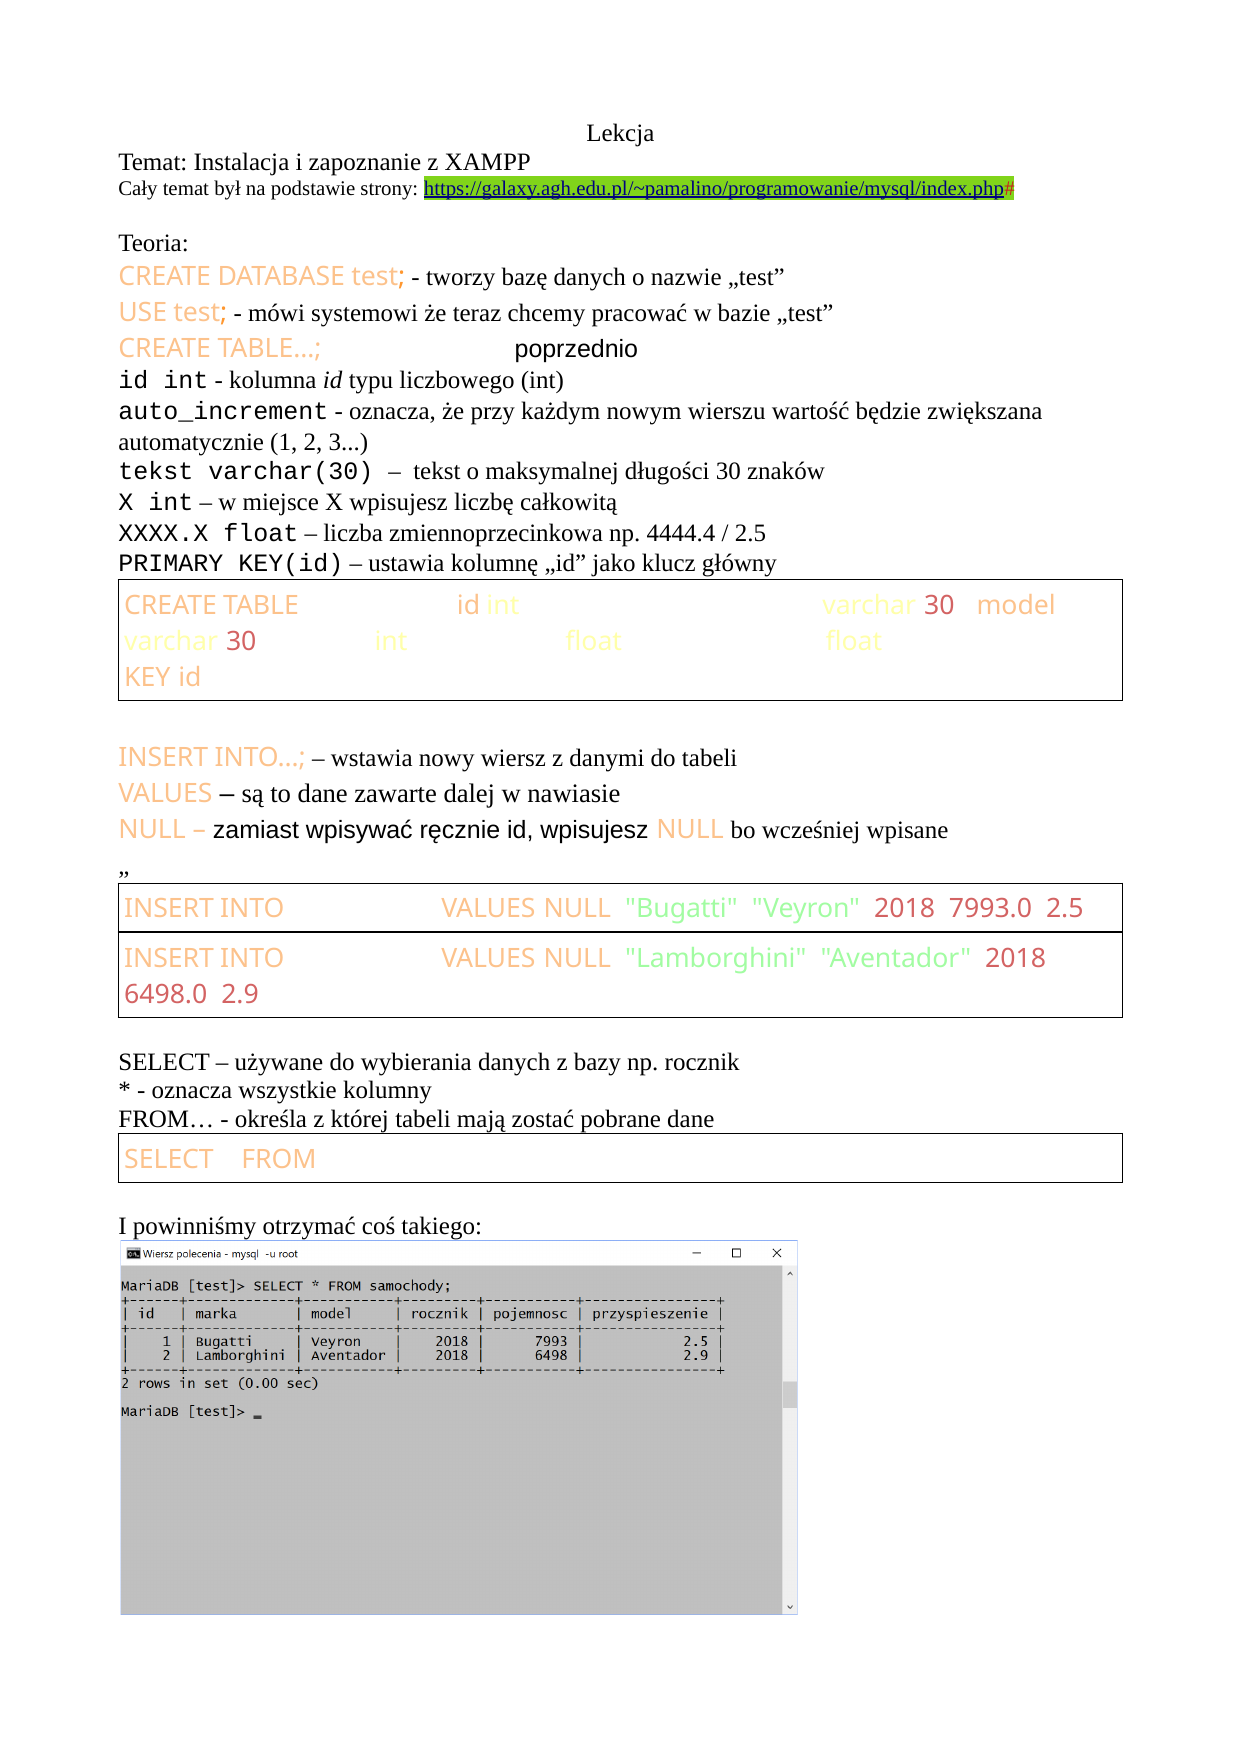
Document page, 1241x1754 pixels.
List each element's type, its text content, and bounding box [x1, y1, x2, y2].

text XXXX.X float – liczba zmiennoprzecinkowa np. 4444.4 / 2.5 [118, 518, 1122, 548]
text NULL – zamiast wpisywać ręcznie id, wpisujesz NULL bo wcześniej wpisane „auto_increment” samo ponumeruje wiersz [118, 810, 1122, 882]
text Cały temat był na podstawie strony: https://galaxy.agh.edu.pl/~pamalino/programowanie/mysql/index.php# [118, 176, 1122, 200]
text tekst varchar(30) – tekst o maksymalnej długości 30 znaków [118, 456, 1122, 487]
text USE test; - mówi systemowi że teraz chcemy pracować w bazie „test” [118, 293, 1122, 329]
text * - oznacza wszystkie kolumny [118, 1075, 1122, 1104]
text Temat: Instalacja i zapoznanie z XAMPP [118, 147, 1122, 176]
text CREATE DATABASE test; - tworzy bazę danych o nazwie „test” [118, 257, 1122, 293]
text FROM… - określa z której tabeli mają zostać pobrane dane [118, 1104, 1122, 1133]
table_header SELECT * FROM samochody; [119, 1134, 1122, 1182]
text CREATE TABLE…; tworzy tabelę w poprzednio wybranej bazie [118, 329, 1122, 366]
text Lekcja [118, 118, 1122, 147]
table_header INSERT INTO samochody VALUES(NULL, "Bugatti", "Veyron", 2018, 7993.0, 2.5); [119, 884, 1122, 931]
text Teoria: [118, 228, 1122, 257]
text VALUES – są to dane zawarte dalej w nawiasie [118, 774, 1122, 810]
text I powinniśmy otrzymać coś takiego: [118, 1211, 1122, 1240]
text X int – w miejsce X wpisujesz liczbę całkowitą [118, 487, 1122, 518]
picture [120, 1240, 798, 1615]
text SELECT – używane do wybierania danych z bazy np. rocznik [118, 1047, 1122, 1075]
text INSERT INTO…; – wstawia nowy wiersz z danymi do tabeli [118, 737, 1122, 774]
table_header INSERT INTO samochody VALUES(NULL, "Lamborghini", "Aventador", 2018, 6498.0, 2.9); [119, 933, 1122, 1017]
table_header CREATE TABLE samochody(id int auto_increment, marka varchar(30), model varchar(30), rocznik int, pojemnosc float, przyspieszenie float, PRIMARY KEY(id)); [119, 580, 1122, 700]
text id int - kolumna id typu liczbowego (int) auto_increment - oznacza, że przy każdym nowym wierszu wartość będzie zwiększana automatycznie (1, 2, 3...) [118, 366, 1122, 456]
text PRIMARY KEY(id) – ustawia kolumnę „id” jako klucz główny [118, 548, 1122, 579]
